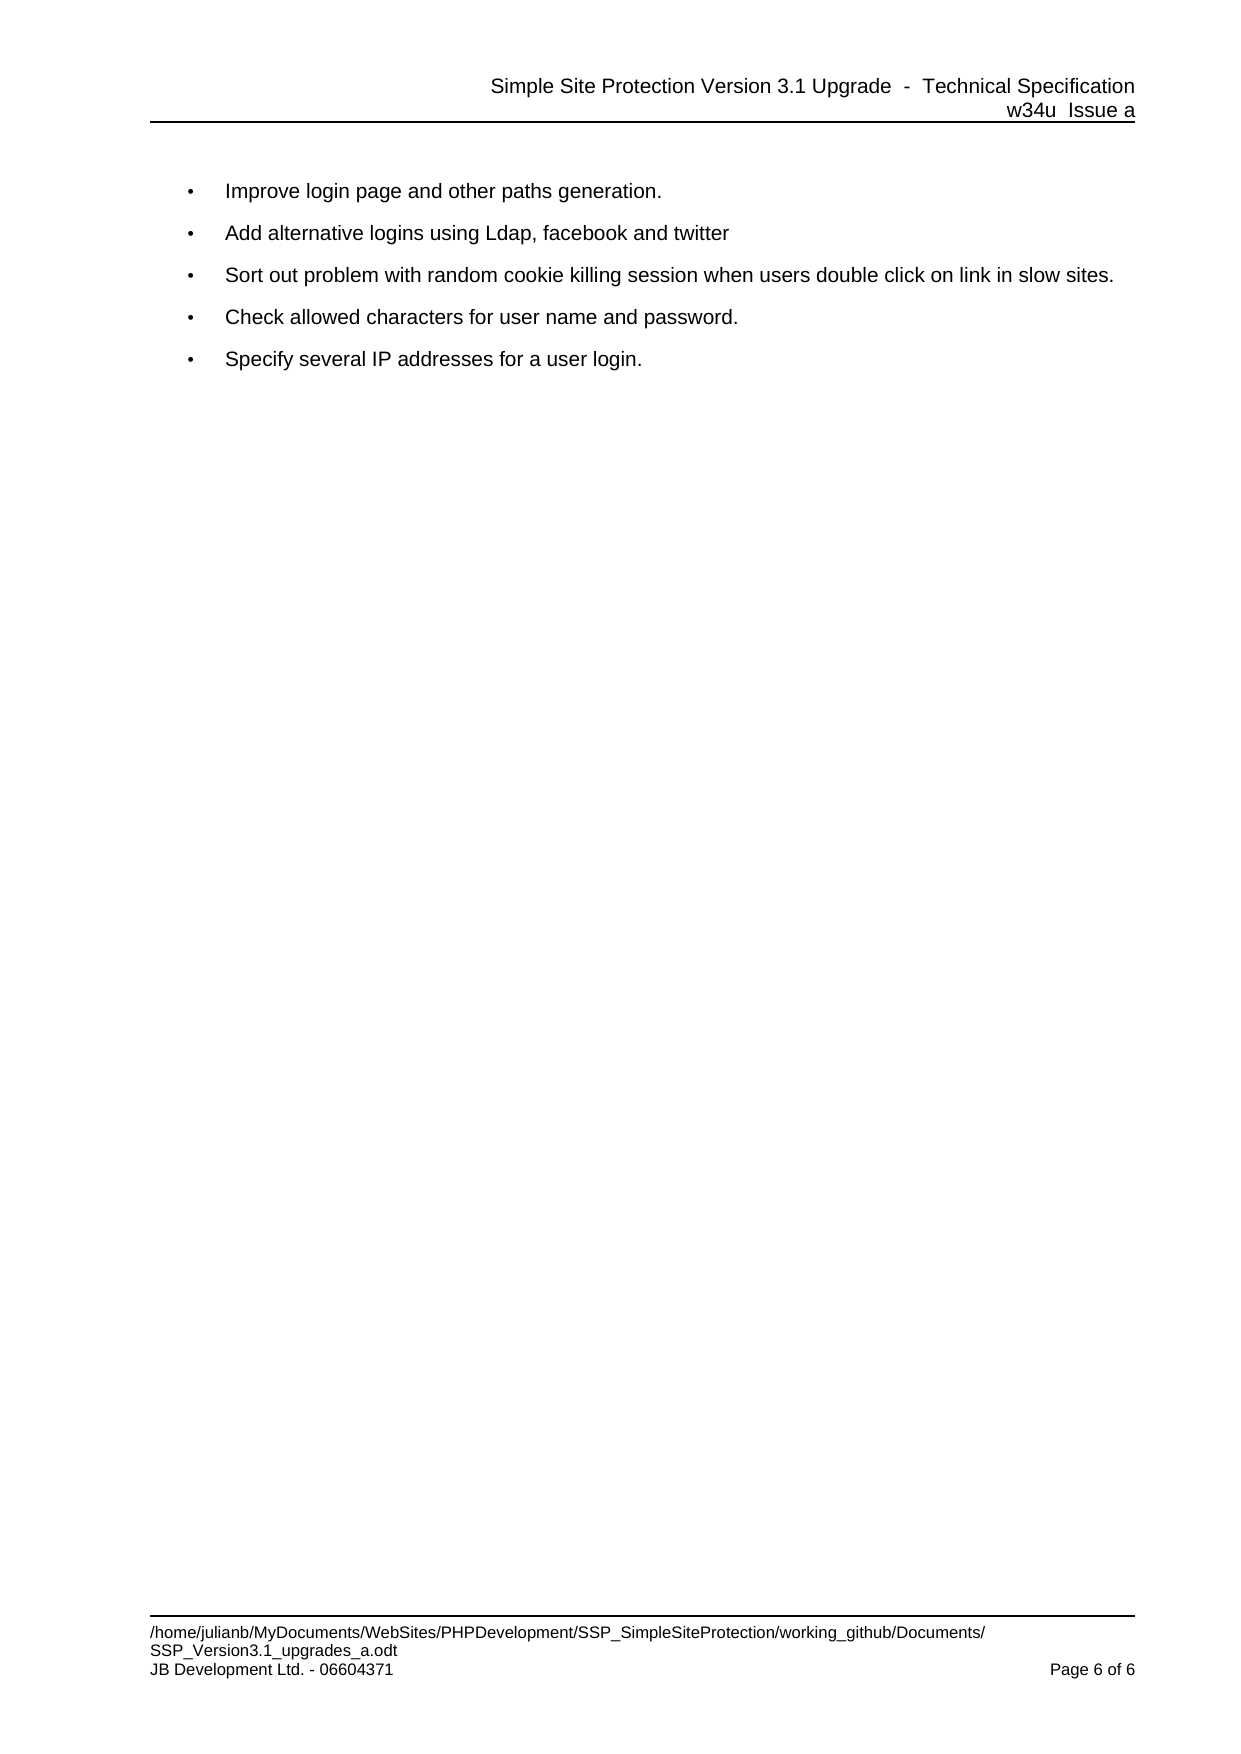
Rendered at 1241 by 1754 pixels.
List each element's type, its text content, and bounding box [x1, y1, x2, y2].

list Add alternative logins using Ldap, facebook and twitter [187, 222, 1135, 245]
list Improve login page and other paths generation. [187, 180, 1135, 203]
list Sort out problem with random cookie killing session when users double click on link in slow sites. [187, 264, 1135, 287]
list Specify several IP addresses for a user login. [187, 348, 1135, 371]
list Check allowed characters for user name and password. [187, 306, 1135, 329]
